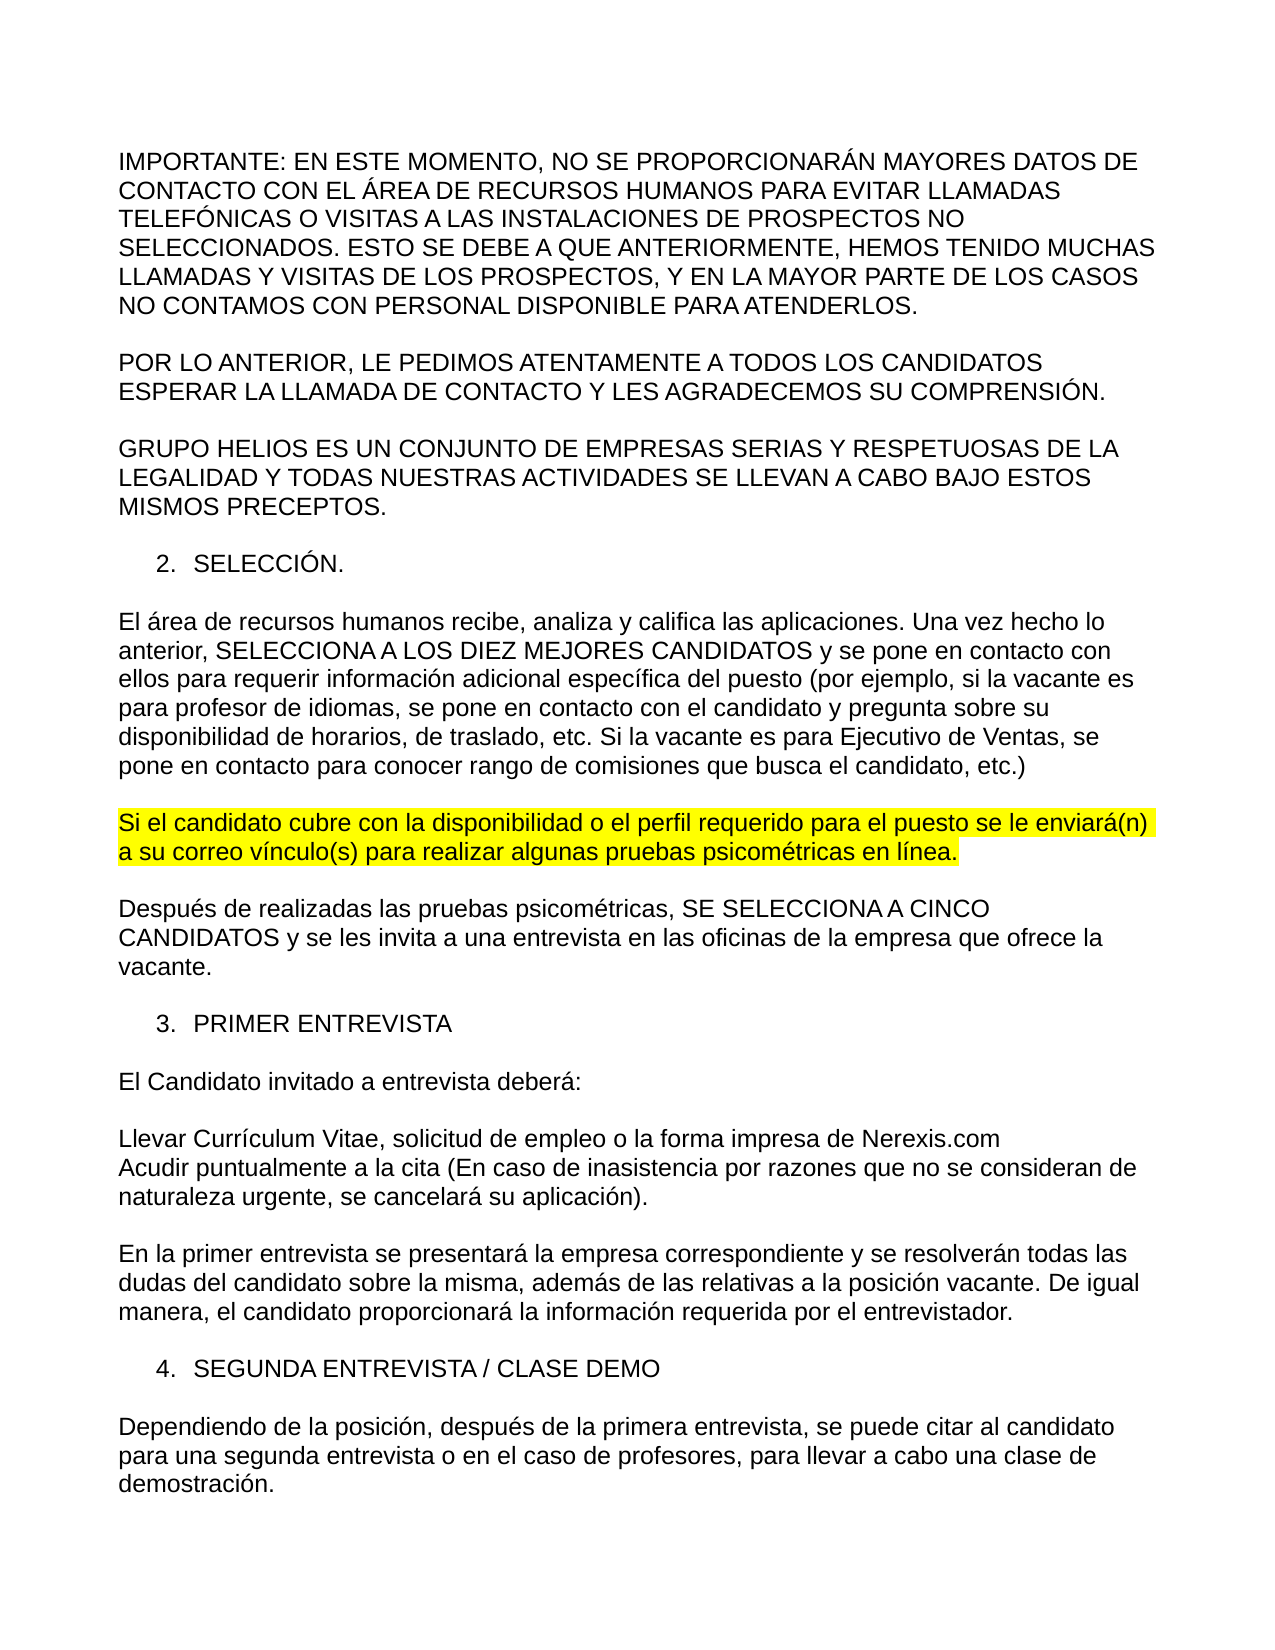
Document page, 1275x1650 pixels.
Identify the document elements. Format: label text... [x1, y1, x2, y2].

text Dependiendo de la posición, después de la primera entrevista, se puede citar al candidato para una segunda entrevista o en el caso de profesores, para llevar a cabo una clase de demostración. [118, 1412, 1157, 1498]
list SELECCIÓN. [156, 549, 1157, 578]
text POR LO ANTERIOR, LE PEDIMOS ATENTAMENTE A TODOS LOS CANDIDATOS ESPERAR LA LLAMADA DE CONTACTO Y LES AGRADECEMOS SU COMPRENSIÓN. [118, 348, 1157, 406]
text GRUPO HELIOS ES UN CONJUNTO DE EMPRESAS SERIAS Y RESPETUOSAS DE LA LEGALIDAD Y TODAS NUESTRAS ACTIVIDADES SE LLEVAN A CABO BAJO ESTOS MISMOS PRECEPTOS. [118, 434, 1157, 521]
list El área de recursos humanos recibe, analiza y califica las aplicaciones. Una vez hecho lo anterior, SELECCIONA A LOS DIEZ MEJORES CANDIDATOS y se pone en contacto con ellos para requerir información adicional específica del puesto (por ejemplo, si la vacante es para profesor de idiomas, se pone en contacto con el candidato y pregunta sobre su disponibilidad de horarios, de traslado, etc. Si la vacante es para Ejecutivo de Ventas, se pone en contacto para conocer rango de comisiones que busca el candidato, etc.) [118, 607, 1157, 779]
text Después de realizadas las pruebas psicométricas, SE SELECCIONA A CINCO CANDIDATOS y se les invita a una entrevista en las oficinas de la empresa que ofrece la vacante. [118, 894, 1157, 981]
text IMPORTANTE: EN ESTE MOMENTO, NO SE PROPORCIONARÁN MAYORES DATOS DE CONTACTO CON EL ÁREA DE RECURSOS HUMANOS PARA EVITAR LLAMADAS TELEFÓNICAS O VISITAS A LAS INSTALACIONES DE PROSPECTOS NO SELECCIONADOS. ESTO SE DEBE A QUE ANTERIORMENTE, HEMOS TENIDO MUCHAS LLAMADAS Y VISITAS DE LOS PROSPECTOS, Y EN LA MAYOR PARTE DE LOS CASOS NO CONTAMOS CON PERSONAL DISPONIBLE PARA ATENDERLOS. [118, 147, 1157, 319]
text En la primer entrevista se presentará la empresa correspondiente y se resolverán todas las dudas del candidato sobre la misma, además de las relativas a la posición vacante. De igual manera, el candidato proporcionará la información requerida por el entrevistador. [118, 1239, 1157, 1326]
list SEGUNDA ENTREVISTA / CLASE DEMO [156, 1354, 1157, 1383]
text El Candidato invitado a entrevista deberá: [118, 1067, 1157, 1096]
text Acudir puntualmente a la cita (En caso de inasistencia por razones que no se consideran de naturaleza urgente, se cancelará su aplicación). [118, 1153, 1157, 1211]
text Llevar Currículum Vitae, solicitud de empleo o la forma impresa de Nerexis.com [118, 1124, 1157, 1153]
list PRIMER ENTREVISTA [156, 1009, 1157, 1038]
text Si el candidato cubre con la disponibilidad o el perfil requerido para el puesto se le enviará(n) a su correo vínculo(s) para realizar algunas pruebas psicométricas en línea. [118, 808, 1157, 866]
